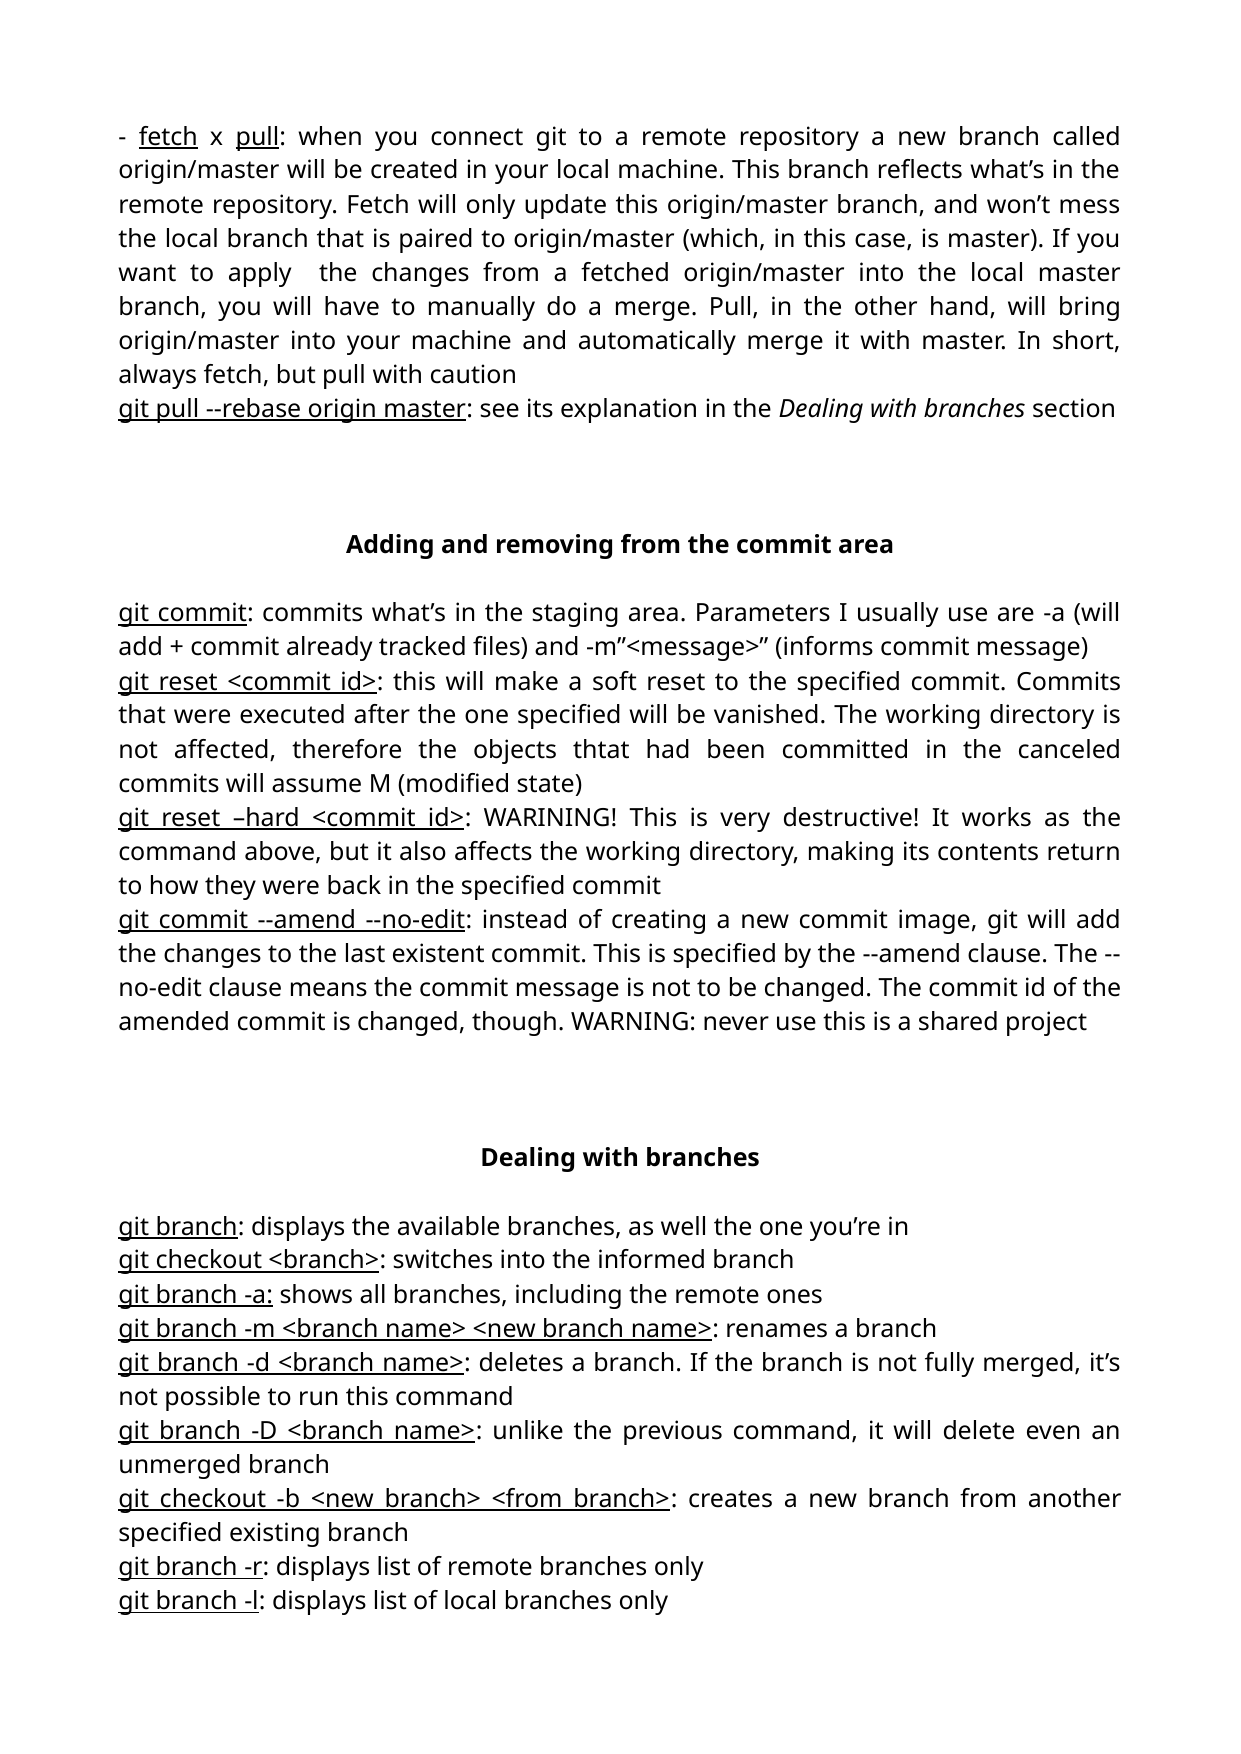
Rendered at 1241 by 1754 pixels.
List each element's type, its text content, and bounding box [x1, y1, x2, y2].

text Dealing with branches [118, 1140, 1122, 1174]
text git branch -l: displays list of local branches only [118, 1583, 1122, 1617]
text git branch -D <branch name>: unlike the previous command, it will delete even an unmerged branch [118, 1412, 1122, 1481]
text git branch -m <branch name> <new branch name>: renames a branch [118, 1310, 1122, 1344]
text git checkout <branch>: switches into the informed branch [118, 1242, 1122, 1276]
text git branch -a: shows all branches, including the remote ones [118, 1276, 1122, 1310]
text git pull --rebase origin master: see its explanation in the Dealing with branches section [118, 391, 1122, 425]
text git branch -r: displays list of remote branches only [118, 1549, 1122, 1583]
text git branch -d <branch name>: deletes a branch. If the branch is not fully merged, it’s not possible to run this command [118, 1344, 1122, 1412]
text git branch: displays the available branches, as well the one you’re in [118, 1208, 1122, 1242]
text git reset <commit id>: this will make a soft reset to the specified commit. Commits that were executed after the one specified will be vanished. The working directory is not affected, therefore the objects thtat had been committed in the canceled commits will assume M (modified state) [118, 663, 1122, 799]
text git checkout -b <new branch> <from branch>: creates a new branch from another specified existing branch [118, 1481, 1122, 1549]
text Adding and removing from the commit area [118, 527, 1122, 561]
text git commit: commits what’s in the staging area. Parameters I usually use are -a (will add + commit already tracked files) and -m”<message>” (informs commit message) [118, 595, 1122, 663]
text git reset –hard <commit id>: WARINING! This is very destructive! It works as the command above, but it also affects the working directory, making its contents return to how they were back in the specified commit [118, 799, 1122, 902]
text - fetch x pull: when you connect git to a remote repository a new branch called origin/master will be created in your local machine. This branch reflects what’s in the remote repository. Fetch will only update this origin/master branch, and won’t mess the local branch that is paired to origin/master (which, in this case, is master). If you want to apply the changes from a fetched origin/master into the local master branch, you will have to manually do a merge. Pull, in the other hand, will bring origin/master into your machine and automatically merge it with master. In short, always fetch, but pull with caution [118, 118, 1122, 391]
text git commit --amend --no-edit: instead of creating a new commit image, git will add the changes to the last existent commit. This is specified by the --amend clause. The --no-edit clause means the commit message is not to be changed. The commit id of the amended commit is changed, though. WARNING: never use this is a shared project [118, 902, 1122, 1038]
